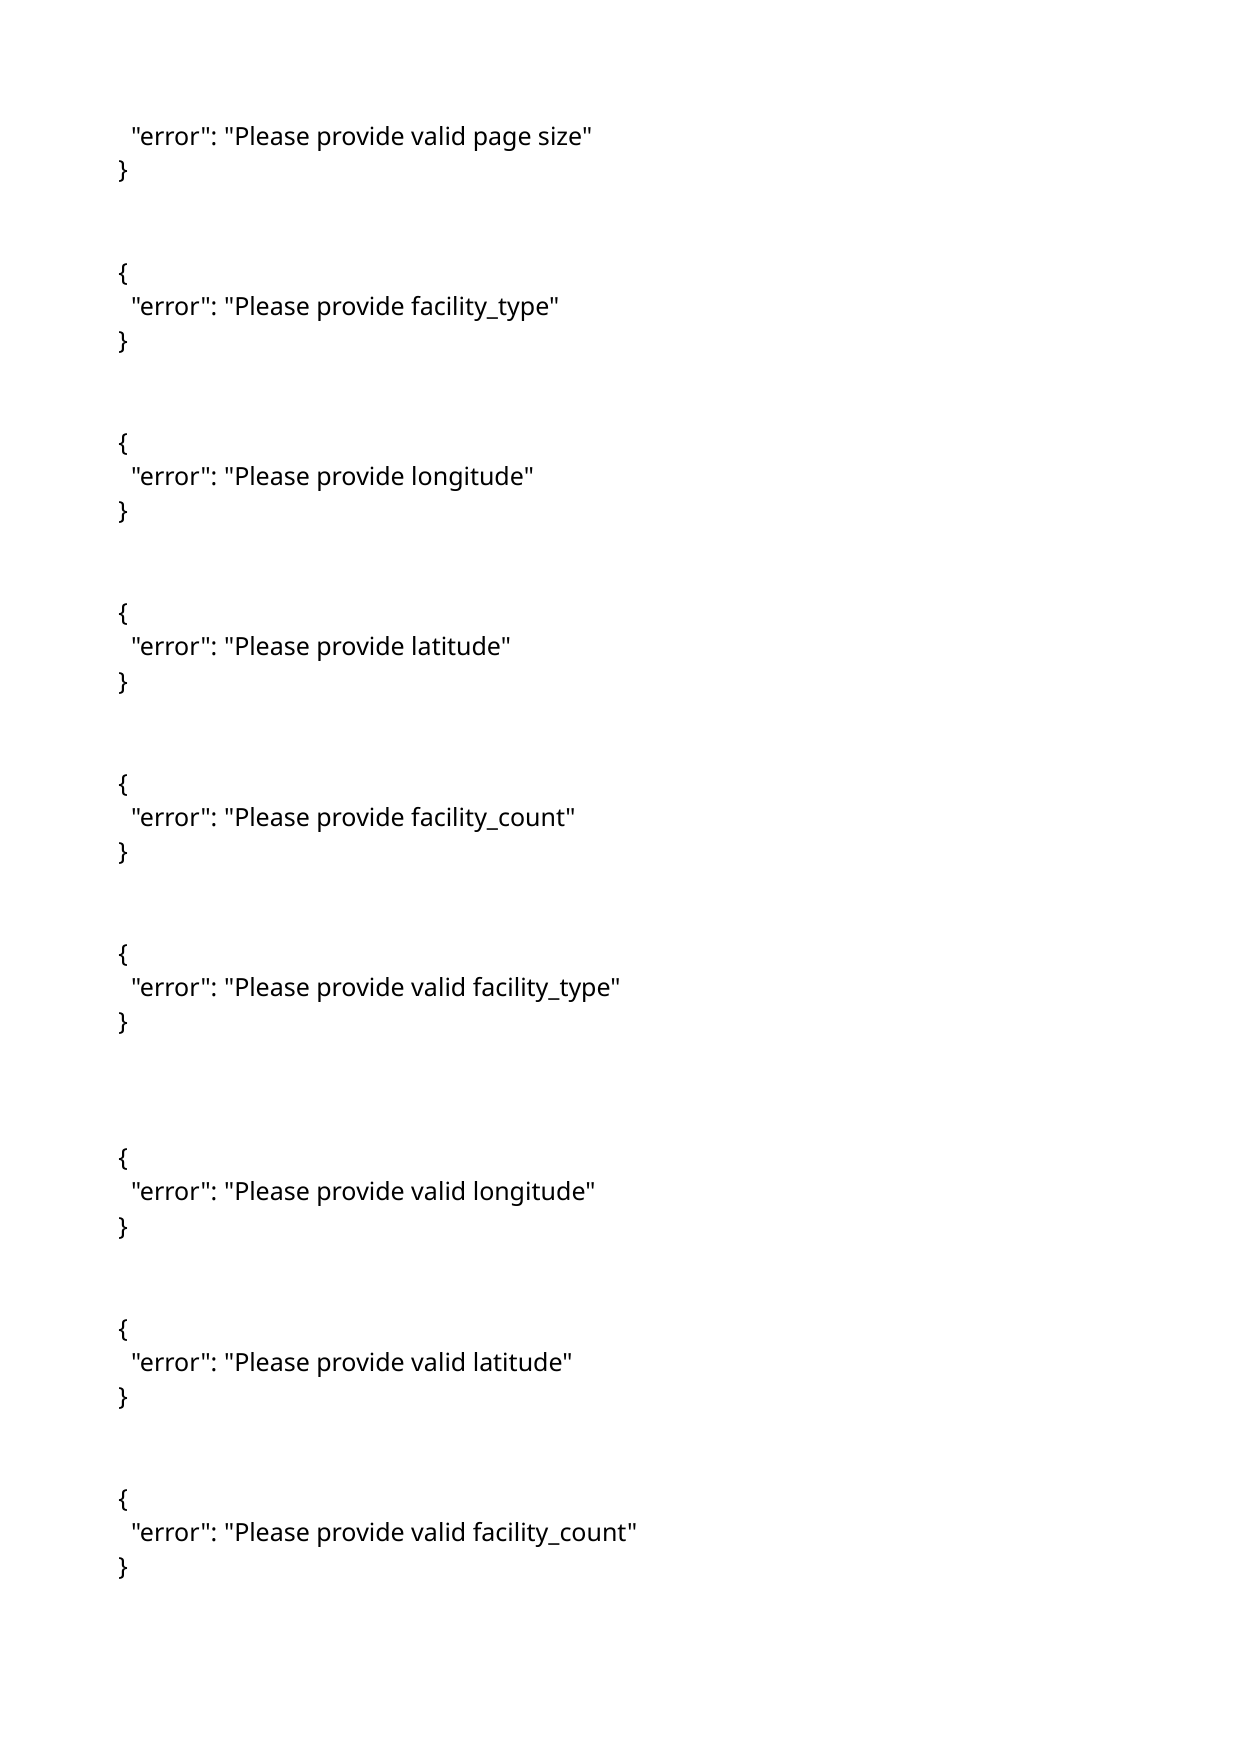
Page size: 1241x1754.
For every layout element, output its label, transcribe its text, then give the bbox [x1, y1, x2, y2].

text { [118, 1310, 1122, 1344]
text } [118, 663, 1122, 697]
text { [118, 1481, 1122, 1515]
text "error": "Please provide valid facility_count" [118, 1515, 1122, 1549]
text } [118, 322, 1122, 357]
text "error": "Please provide valid longitude" [118, 1174, 1122, 1208]
text "error": "Please provide facility_count" [118, 799, 1122, 833]
text "error": "Please provide latitude" [118, 629, 1122, 663]
text "error": "Please provide valid page size" [118, 118, 1122, 152]
text "error": "Please provide valid latitude" [118, 1344, 1122, 1378]
text } [118, 833, 1122, 867]
text { [118, 254, 1122, 288]
text { [118, 765, 1122, 799]
text } [118, 152, 1122, 186]
text } [118, 1549, 1122, 1583]
text { [118, 1140, 1122, 1174]
text } [118, 1004, 1122, 1038]
text { [118, 936, 1122, 970]
text } [118, 493, 1122, 527]
text { [118, 425, 1122, 459]
text } [118, 1378, 1122, 1412]
text } [118, 1208, 1122, 1242]
text "error": "Please provide valid facility_type" [118, 970, 1122, 1004]
text "error": "Please provide longitude" [118, 459, 1122, 493]
text { [118, 595, 1122, 629]
text "error": "Please provide facility_type" [118, 288, 1122, 322]
